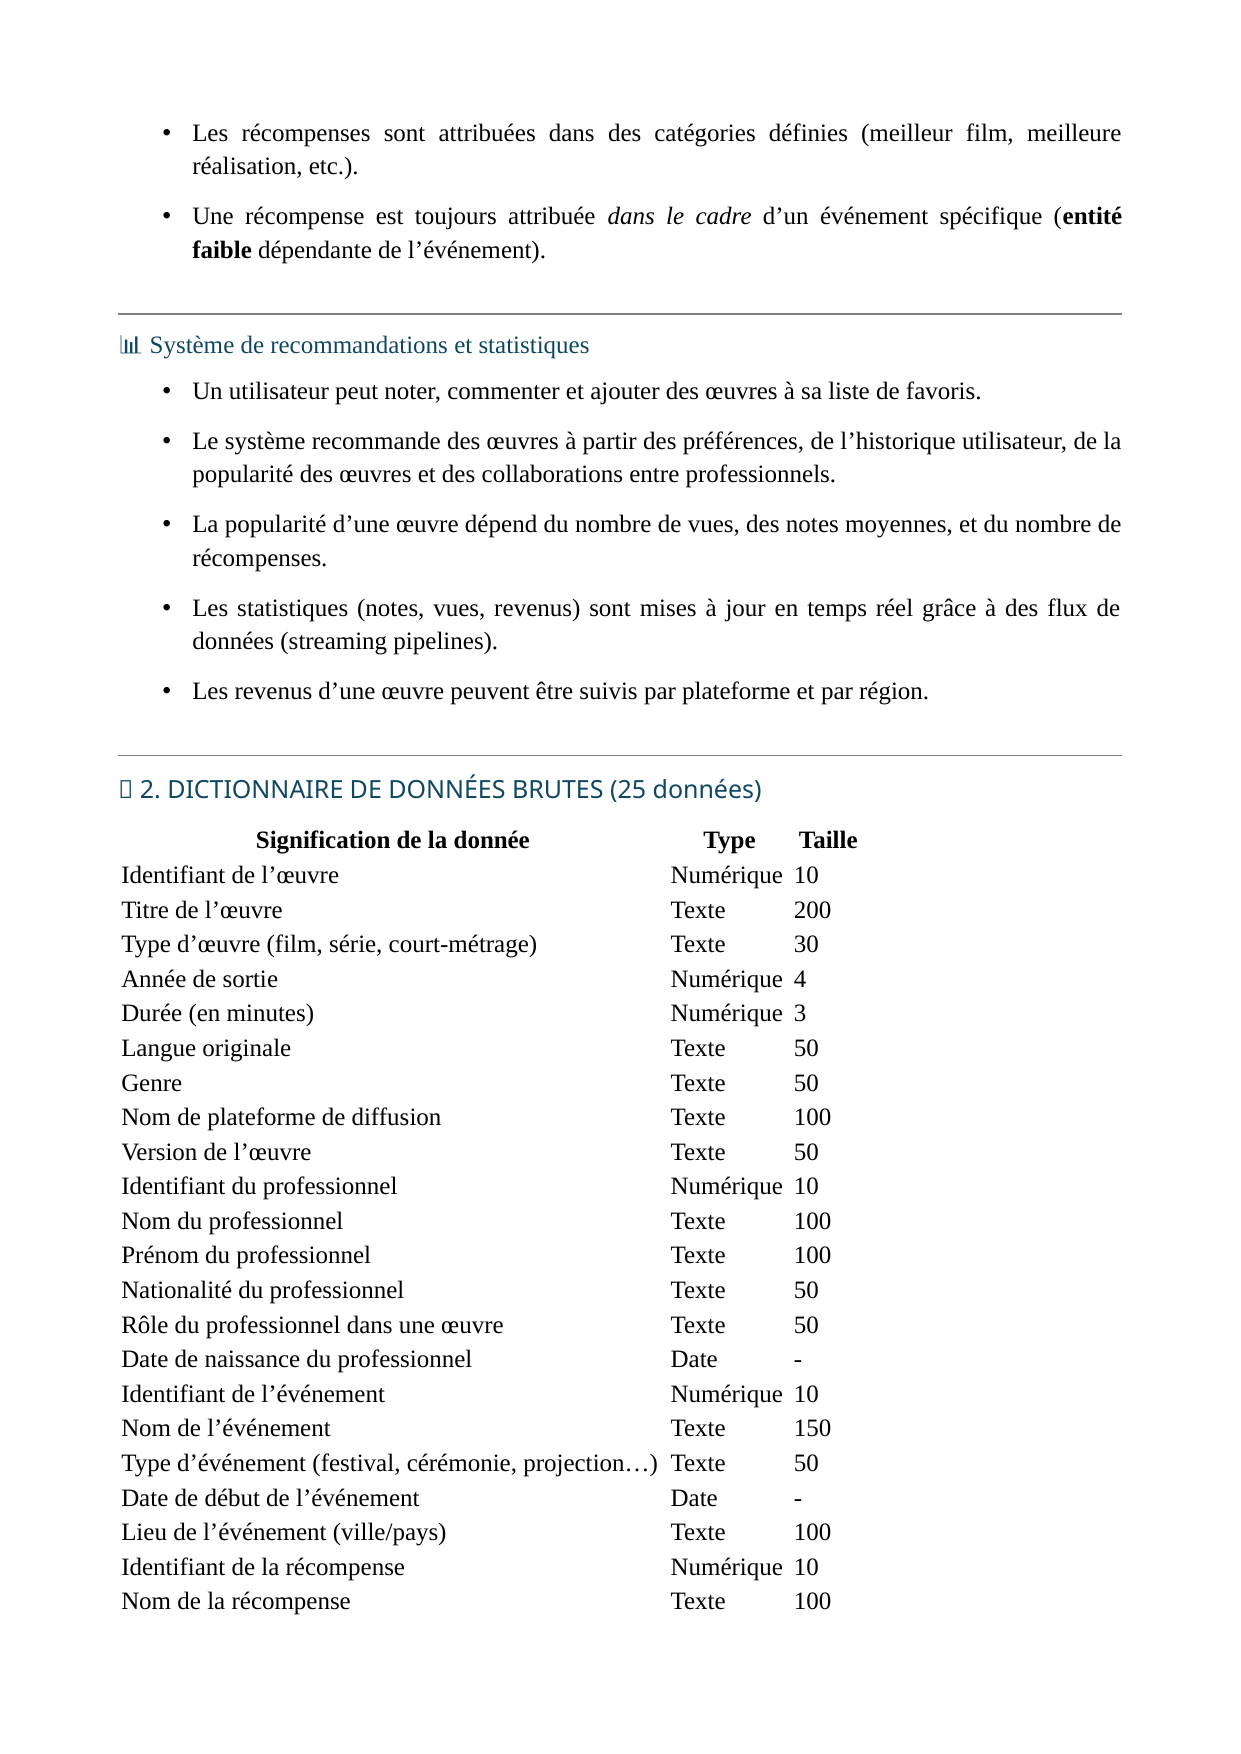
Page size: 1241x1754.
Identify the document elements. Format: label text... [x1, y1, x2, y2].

table_cell Texte [668, 1514, 791, 1549]
table_cell Texte [668, 926, 791, 961]
table_cell Texte [668, 1238, 791, 1272]
table_cell Texte [668, 1307, 791, 1341]
table_cell 10 [791, 1169, 865, 1203]
table_cell 100 [791, 1238, 865, 1272]
table_cell - [791, 1480, 865, 1514]
table_cell Nom de l’événement [118, 1411, 667, 1445]
table_cell Version de l’œuvre [118, 1134, 667, 1168]
table_cell Nom de la récompense [118, 1584, 667, 1618]
table_header Taille [791, 823, 865, 857]
table_cell 50 [791, 1445, 865, 1480]
table_cell Numérique [668, 996, 791, 1030]
list Le système recommande des œuvres à partir des préférences, de l’historique utilisateur, de la popularité des œuvres et des collaborations entre professionnels. [162, 426, 1122, 488]
table_cell Année de sortie [118, 961, 667, 996]
table_cell Texte [668, 1099, 791, 1134]
list Les récompenses sont attribuées dans des catégories définies (meilleur film, meilleure réalisation, etc.). [162, 118, 1122, 180]
table_cell Nom de plateforme de diffusion [118, 1099, 667, 1134]
table_cell Genre [118, 1065, 667, 1099]
table_cell 50 [791, 1307, 865, 1341]
table_header Signification de la donnée [118, 823, 667, 857]
table_cell Type d’événement (festival, cérémonie, projection…) [118, 1445, 667, 1480]
table_cell - [791, 1341, 865, 1376]
list Les statistiques (notes, vues, revenus) sont mises à jour en temps réel grâce à des flux de données (streaming pipelines). [162, 593, 1122, 655]
table_cell Identifiant du professionnel [118, 1169, 667, 1203]
table_cell Texte [668, 1445, 791, 1480]
table_cell Nom du professionnel [118, 1203, 667, 1238]
table_cell Lieu de l’événement (ville/pays) [118, 1514, 667, 1549]
table_cell Texte [668, 1065, 791, 1099]
table_cell 50 [791, 1030, 865, 1065]
table_cell Texte [668, 892, 791, 926]
table_cell 30 [791, 926, 865, 961]
table_cell Identifiant de l’événement [118, 1376, 667, 1411]
table_cell Prénom du professionnel [118, 1238, 667, 1272]
table_cell 10 [791, 1376, 865, 1411]
table_cell Numérique [668, 1169, 791, 1203]
list La popularité d’une œuvre dépend du nombre de vues, des notes moyennes, et du nombre de récompenses. [162, 509, 1122, 571]
table_cell 100 [791, 1203, 865, 1238]
table_cell Type d’œuvre (film, série, court-métrage) [118, 926, 667, 961]
table_cell Date [668, 1341, 791, 1376]
table_cell Numérique [668, 857, 791, 892]
list Une récompense est toujours attribuée dans le cadre d’un événement spécifique (entité faible dépendante de l’événement). [162, 201, 1122, 263]
table_cell 100 [791, 1099, 865, 1134]
table_cell 150 [791, 1411, 865, 1445]
table_cell Identifiant de l’œuvre [118, 857, 667, 892]
table_cell Rôle du professionnel dans une œuvre [118, 1307, 667, 1341]
table_cell 10 [791, 857, 865, 892]
table_cell Texte [668, 1584, 791, 1618]
table_cell Date [668, 1480, 791, 1514]
table_cell 50 [791, 1134, 865, 1168]
table_cell 10 [791, 1549, 865, 1583]
table_cell Texte [668, 1272, 791, 1307]
table_cell Durée (en minutes) [118, 996, 667, 1030]
table_cell Texte [668, 1030, 791, 1065]
table_cell Numérique [668, 1549, 791, 1583]
table_cell Identifiant de la récompense [118, 1549, 667, 1583]
table_cell Titre de l’œuvre [118, 892, 667, 926]
table_cell Texte [668, 1203, 791, 1238]
table_cell 100 [791, 1514, 865, 1549]
table_cell Texte [668, 1134, 791, 1168]
table_cell Nationalité du professionnel [118, 1272, 667, 1307]
table_cell 50 [791, 1065, 865, 1099]
table_header Type [668, 823, 791, 857]
subtitle ✅ 2. DICTIONNAIRE DE DONNÉES BRUTES (25 données) [118, 772, 1122, 806]
table_cell Date de début de l’événement [118, 1480, 667, 1514]
subtitle 📊 Système de recommandations et statistiques [118, 331, 1122, 359]
table_cell Date de naissance du professionnel [118, 1341, 667, 1376]
table_cell Texte [668, 1411, 791, 1445]
table_cell 50 [791, 1272, 865, 1307]
table_cell Numérique [668, 1376, 791, 1411]
table_cell Langue originale [118, 1030, 667, 1065]
table_cell 3 [791, 996, 865, 1030]
table_cell Numérique [668, 961, 791, 996]
table_cell 4 [791, 961, 865, 996]
list Les revenus d’une œuvre peuvent être suivis par plateforme et par région. [162, 676, 1122, 705]
table_cell 200 [791, 892, 865, 926]
list Un utilisateur peut noter, commenter et ajouter des œuvres à sa liste de favoris. [162, 376, 1122, 405]
table_cell 100 [791, 1584, 865, 1618]
